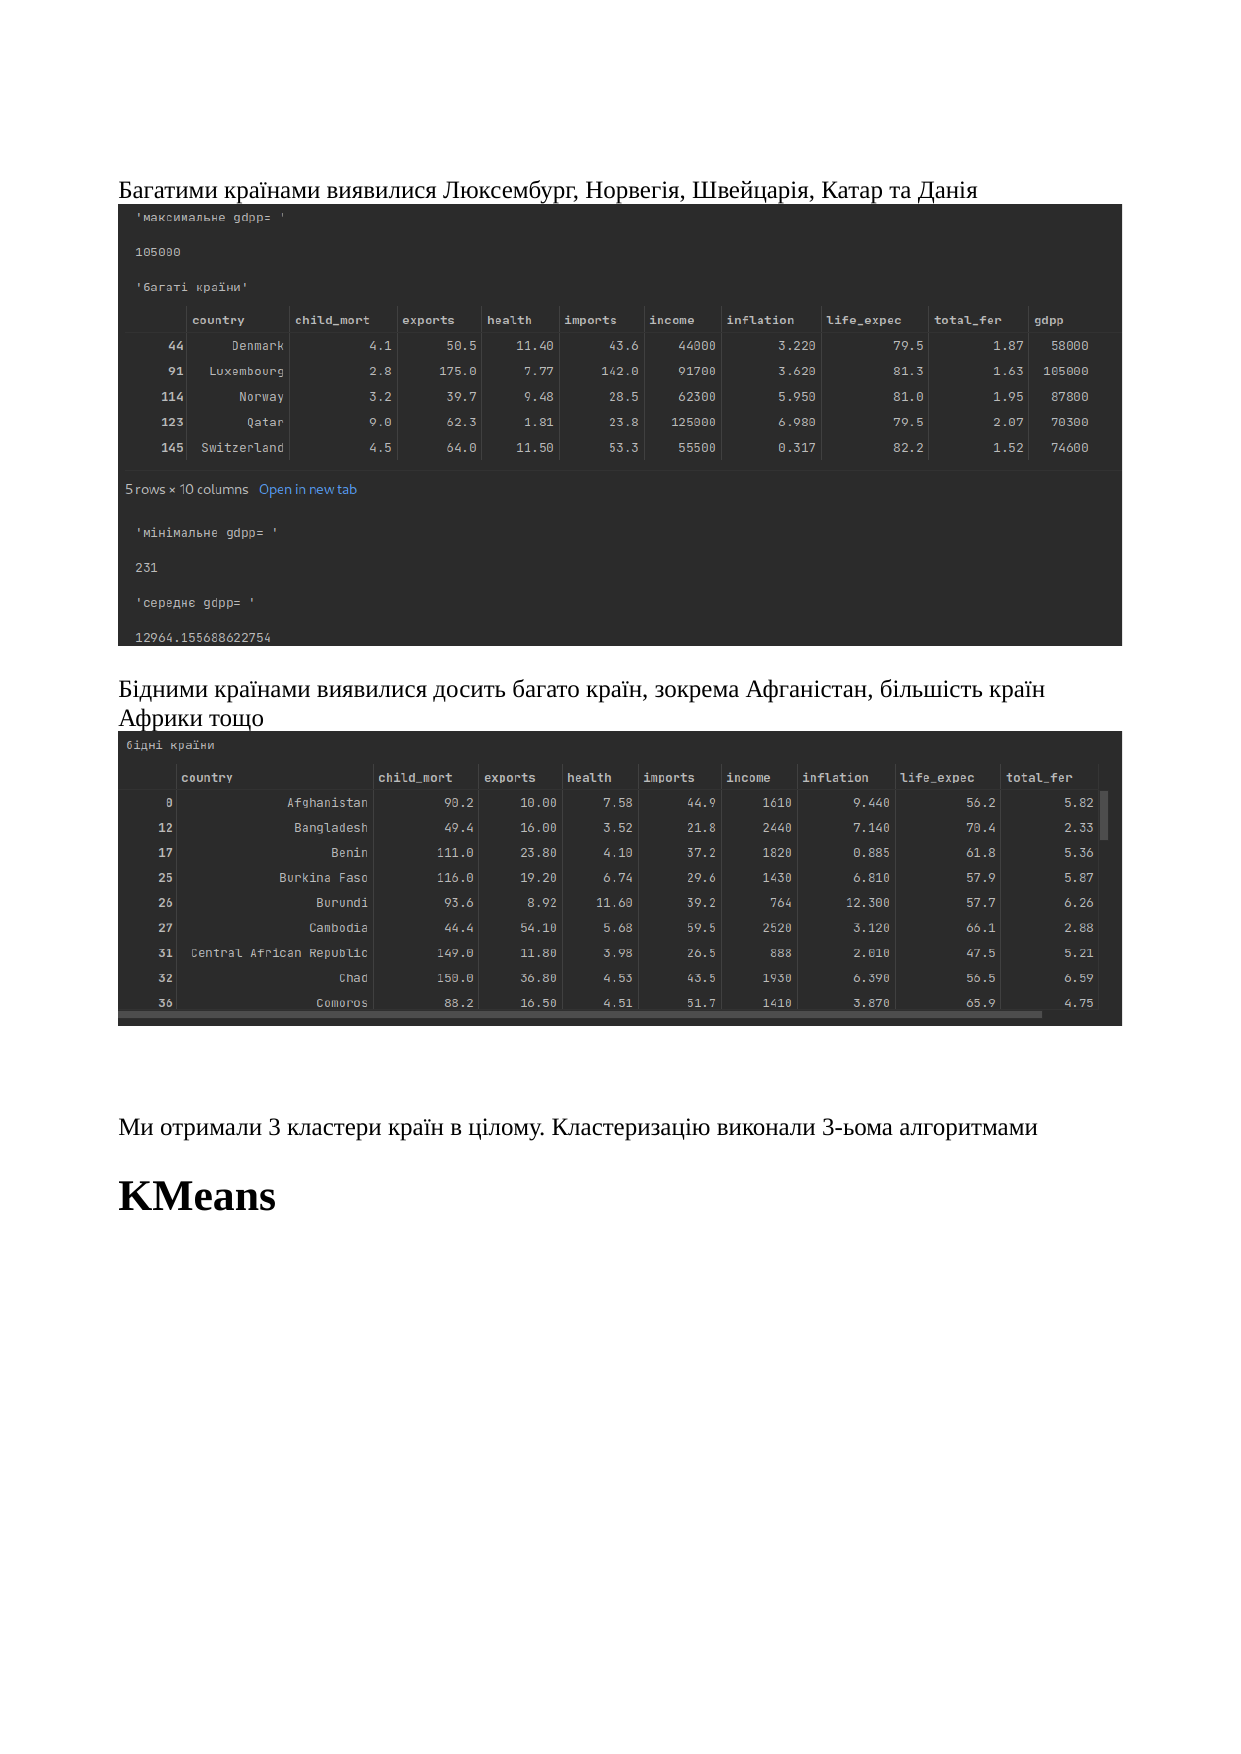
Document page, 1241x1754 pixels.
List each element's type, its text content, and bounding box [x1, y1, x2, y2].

picture [118, 731, 1123, 1026]
picture [118, 204, 1123, 646]
text Ми отримали 3 кластери країн в цілому. Кластеризацію виконали 3-ьома алгоритмами [118, 1112, 1122, 1140]
text Бідними країнами виявилися досить багато країн, зокрема Афганістан, більшість країн Африки тощо [118, 674, 1122, 731]
text Багатими країнами виявилися Люксембург, Норвегія, Швейцарія, Катар та Данія [118, 176, 1122, 204]
text KMeans [118, 1169, 1122, 1219]
